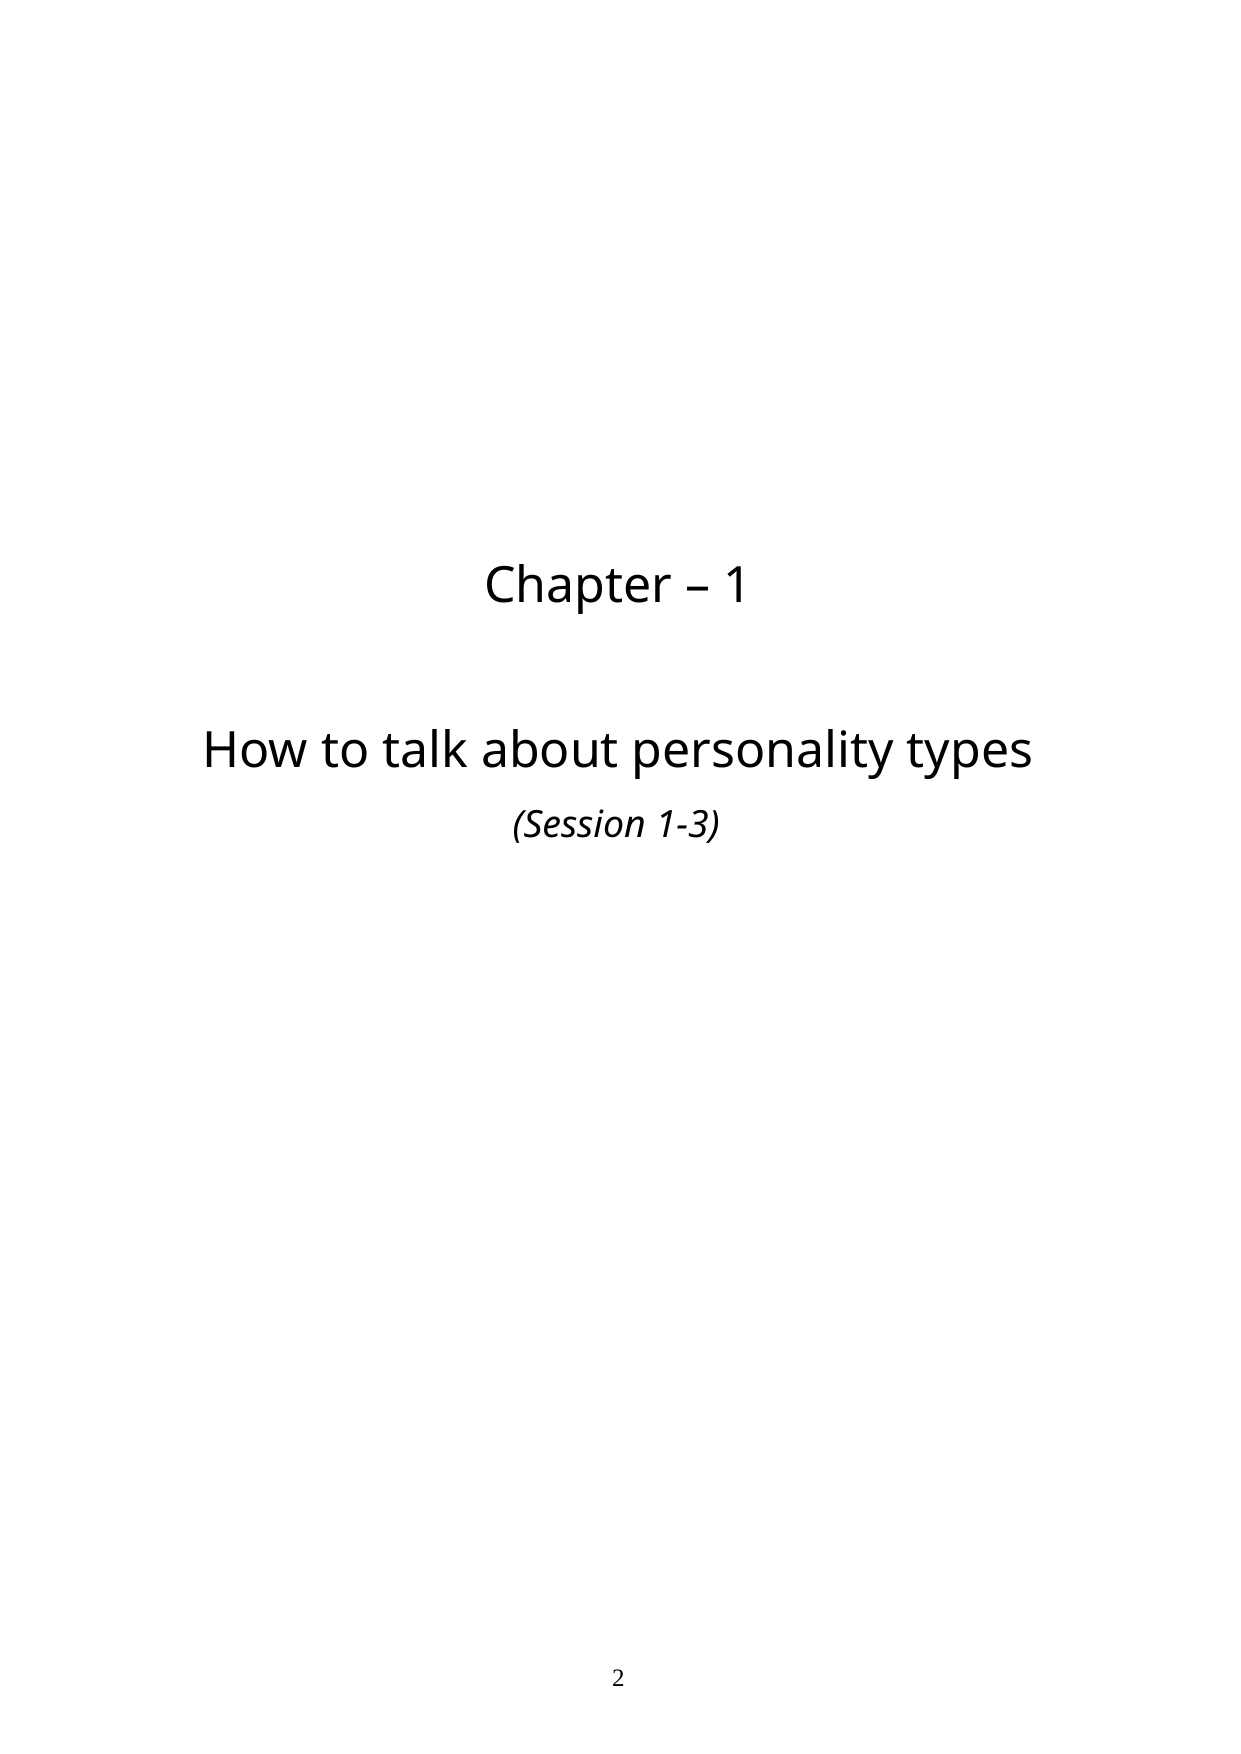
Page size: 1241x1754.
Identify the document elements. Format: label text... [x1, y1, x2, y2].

text Chapter – 1 [62, 549, 1173, 617]
text How to talk about personality types [62, 714, 1173, 782]
text (Session 1-3) [62, 797, 1173, 848]
